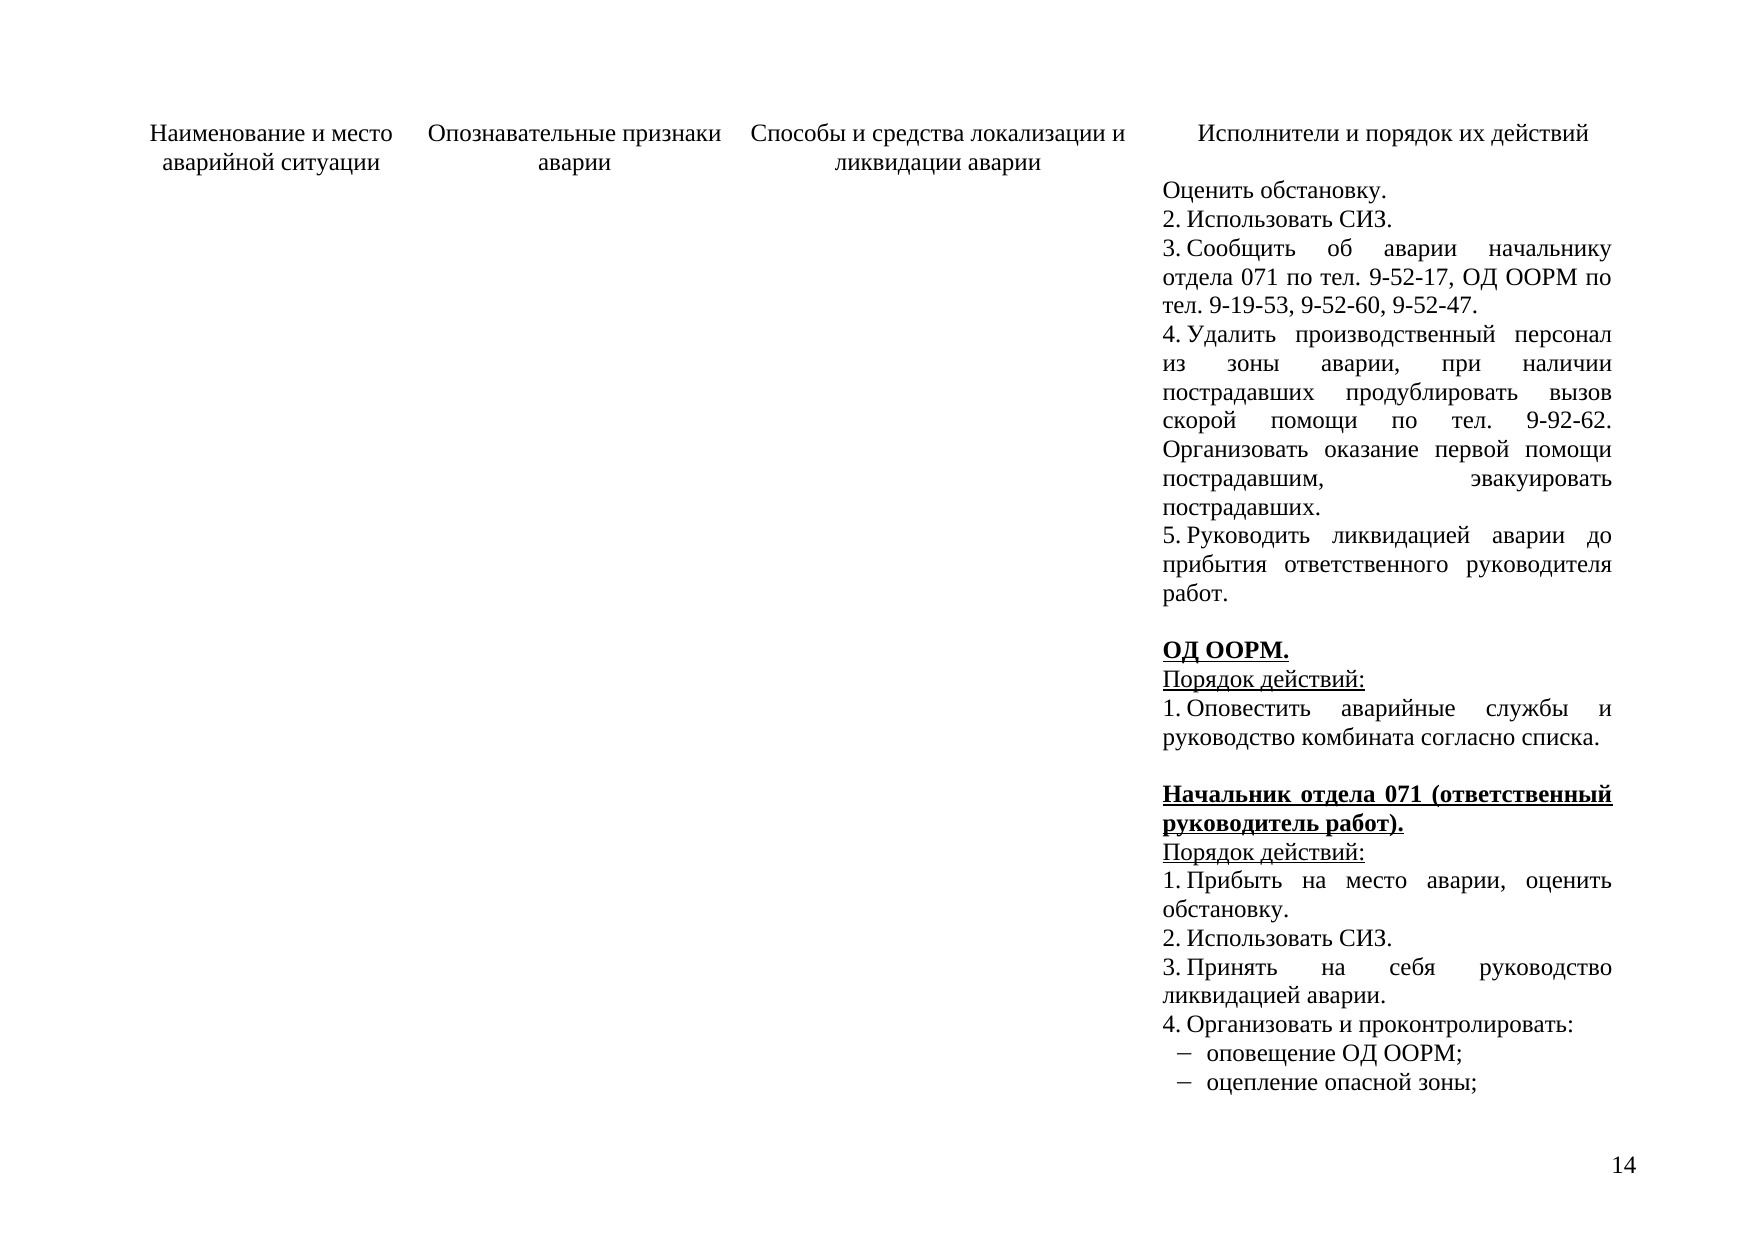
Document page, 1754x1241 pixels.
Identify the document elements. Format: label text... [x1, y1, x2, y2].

table_cell Транспортировщики, техник по хранению. Порядок действий: Использовать СИЗ. Немедленно удалить всех посторонних лиц с места аварии и не допускать доступа посторонних лиц. Подать звуковой сигнал тревоги с помощью ручной сирены. Сообщить руководителю группы по тел. 9-18-51, ОД ООРМ по тел. 9-19-53,9-52-60, 9-52-47, персоналу отдела 071 и окружающему персоналу. При необходимости принять меры по оказанию первой помощи раненым и пострадавшим и вызвать работников ЦМСЧ-91 ФМБА по тел. 9-92-62. При выходе у ворот, ограждающих склад баллонов, выставить предупредительный знак: Р03 «Проход запрещен», согласно ГОСТ 12.4.026-2015. Соблюдать меры пожарной безопасности. Открытое пламя и курение — категорически запрещены! Ацетилен взрывоопасен! При обнаружении горячего баллона, проверить закрыт ли вентиль. Горячий баллон перемещать нельзя. Охлаждать баллон с безопасного расстояния с помощью ранцевого опрыскивателя, или поливая из бочки водой с помощью ведра (при отсутствии ведра — из другой имеющейся емкости), а в зимнее время опустить баллоны в сугроб со снегом. Руководитель группы отдела 071. Порядок действий: Прибыть на место аварийной ситуации. Оценить обстановку. Использовать СИЗ. Сообщить об аварии начальнику отдела 071 по тел. 9-52-17, ОД ООРМ по тел. 9-19-53, 9-52-60, 9-52-47. Удалить производственный персонал из зоны аварии, при наличии пострадавших продублировать вызов скорой помощи по тел. 9-92-62. Организовать оказание первой помощи пострадавшим, эвакуировать пострадавших. Руководить ликвидацией аварии до прибытия ответственного руководителя работ. ОД ООРМ. Порядок действий: Оповестить аварийные службы и руководство комбината согласно списка. Начальник отдела 071 (ответственный руководитель работ). Порядок действий: Прибыть на место аварии, оценить обстановку. Использовать СИЗ. Принять на себя руководство ликвидацией аварии. Организовать и проконтролировать: оповещение ОД ООРМ; оцепление опасной зоны; оповещение близлежащих цехов; эвакуацию производственного персонала из опасной зоны; оказание первой помощи пострадавшим; При необходимости вызвать ФПС, НАСО. Направить прибывшие ФПС, НАСО к месту аварии. Продублировать вызов работников ЦМСЧ-91 ФМБА (при необходимости). Информировать ОД ООРМ и вышестоящее руководство о ходе работ по ликвидации последствий аварии. Организовать проведение утилизации продуктов аварии и проведение дегазационных мероприятий. НАСО (при необходимости). Порядок действий: Прибыть на место аварии и развернуться. Принимать участие в поиске пострадавших, сообщать информацию ответственному руководителю. Принимать участие в ликвидации аварии в установленном порядке. Работники ФГУЗ ЦМСЧ-91 ФМБА осси (при необходимости). Порядок действий: Прибыть на место аварии. Оказать первую помощь пострадавшим. При необходимости доставить пострадавших в мед. учреждение. [1150, 176, 1636, 1096]
table_header Способы и средства локализации и ликвидации аварии [725, 118, 1150, 176]
table_header Исполнители и порядок их действий [1150, 118, 1636, 176]
table_cell средства связи и оповещения; использование средств индивидуальной защиты; силы и средства НАСО (при необходимости); предупредительные знаки; сирена ручная типа РС-100; погрузочно-разгрузочные работы производит только обученный и аттестованный персонал; бочки с водой для охлаждения баллонов (рядом с местом проведения погрузочно-разгрузочных работ); ранцевый опрыскиватель; ведра. Ацетилен — один из самых опасных горючих газов. Его сложно тушить, т. к. горит он очень быстро. Смешивание с кислородом провоцирует локальные взрывы. [725, 176, 1150, 1096]
table_cell [424, 176, 725, 1096]
table_header Наименование и место аварийной ситуации [118, 118, 424, 176]
table_header Опознавательные признаки аварии [424, 118, 725, 176]
table_cell [118, 176, 424, 1096]
